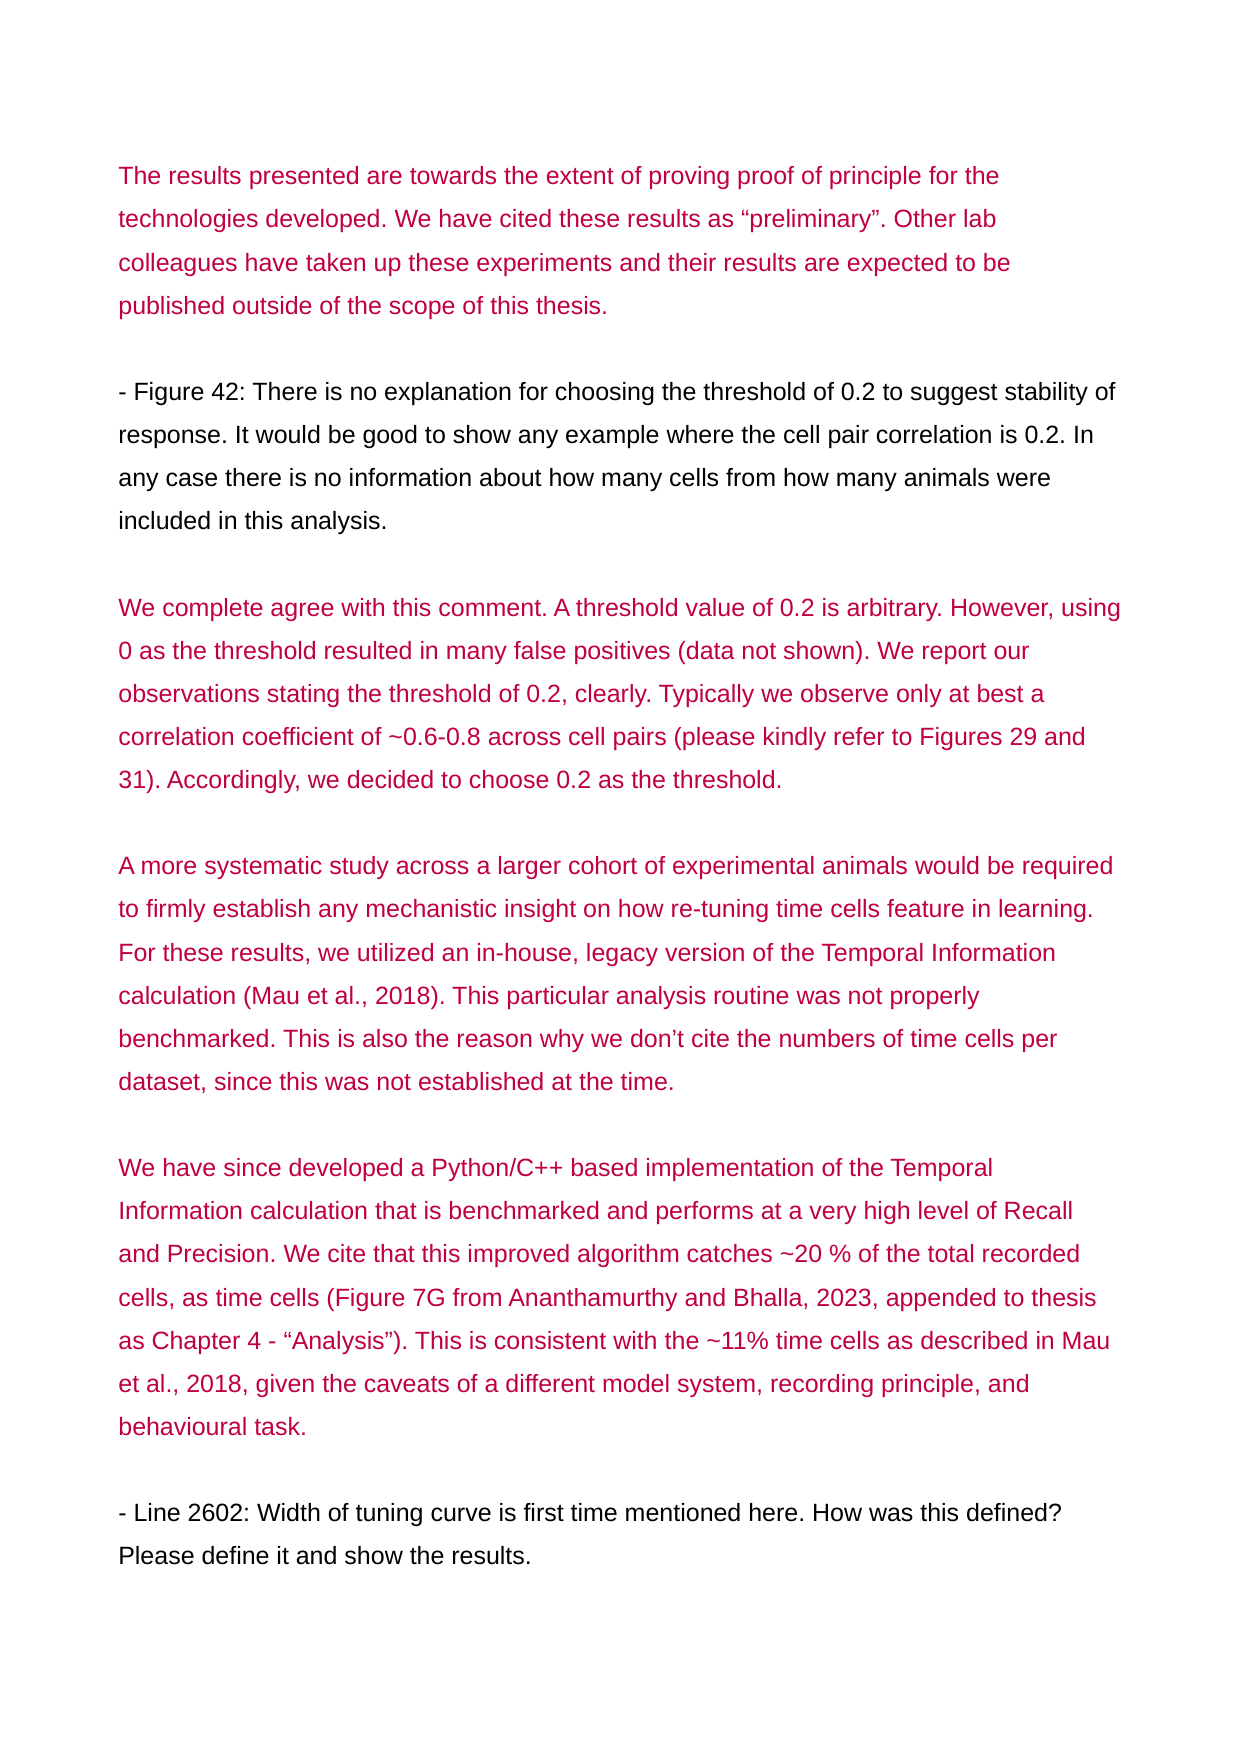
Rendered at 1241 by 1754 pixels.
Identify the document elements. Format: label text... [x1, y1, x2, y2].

text A more systematic study across a larger cohort of experimental animals would be required to firmly establish any mechanistic insight on how re-tuning time cells feature in learning. For these results, we utilized an in-house, legacy version of the Temporal Information calculation (Mau et al., 2018). This particular analysis routine was not properly benchmarked. This is also the reason why we don’t cite the numbers of time cells per dataset, since this was not established at the time. [118, 851, 1122, 1096]
text - Figure 42: There is no explanation for choosing the threshold of 0.2 to suggest stability of response. It would be good to show any example where the cell pair correlation is 0.2. In any case there is no information about how many cells from how many animals were included in this analysis. [118, 377, 1122, 535]
text - Line 2602: Width of tuning curve is first time mentioned here. How was this defined? Please define it and show the results. [118, 1498, 1122, 1570]
text We complete agree with this comment. A threshold value of 0.2 is arbitrary. However, using 0 as the threshold resulted in many false positives (data not shown). We report our observations stating the threshold of 0.2, clearly. Typically we observe only at best a correlation coefficient of ~0.6-0.8 across cell pairs (please kindly refer to Figures 29 and 31). Accordingly, we decided to choose 0.2 as the threshold. [118, 592, 1122, 794]
text We have since developed a Python/C++ based implementation of the Temporal Information calculation that is benchmarked and performs at a very high level of Recall and Precision. We cite that this improved algorithm catches ~20 % of the total recorded cells, as time cells (Figure 7G from Ananthamurthy and Bhalla, 2023, appended to thesis as Chapter 4 - “Analysis”). This is consistent with the ~11% time cells as described in Mau et al., 2018, given the caveats of a different model system, recording principle, and behavioural task. [118, 1153, 1122, 1441]
text The results presented are towards the extent of proving proof of principle for the technologies developed. We have cited these results as “preliminary”. Other lab colleagues have taken up these experiments and their results are expected to be published outside of the scope of this thesis. [118, 161, 1122, 319]
